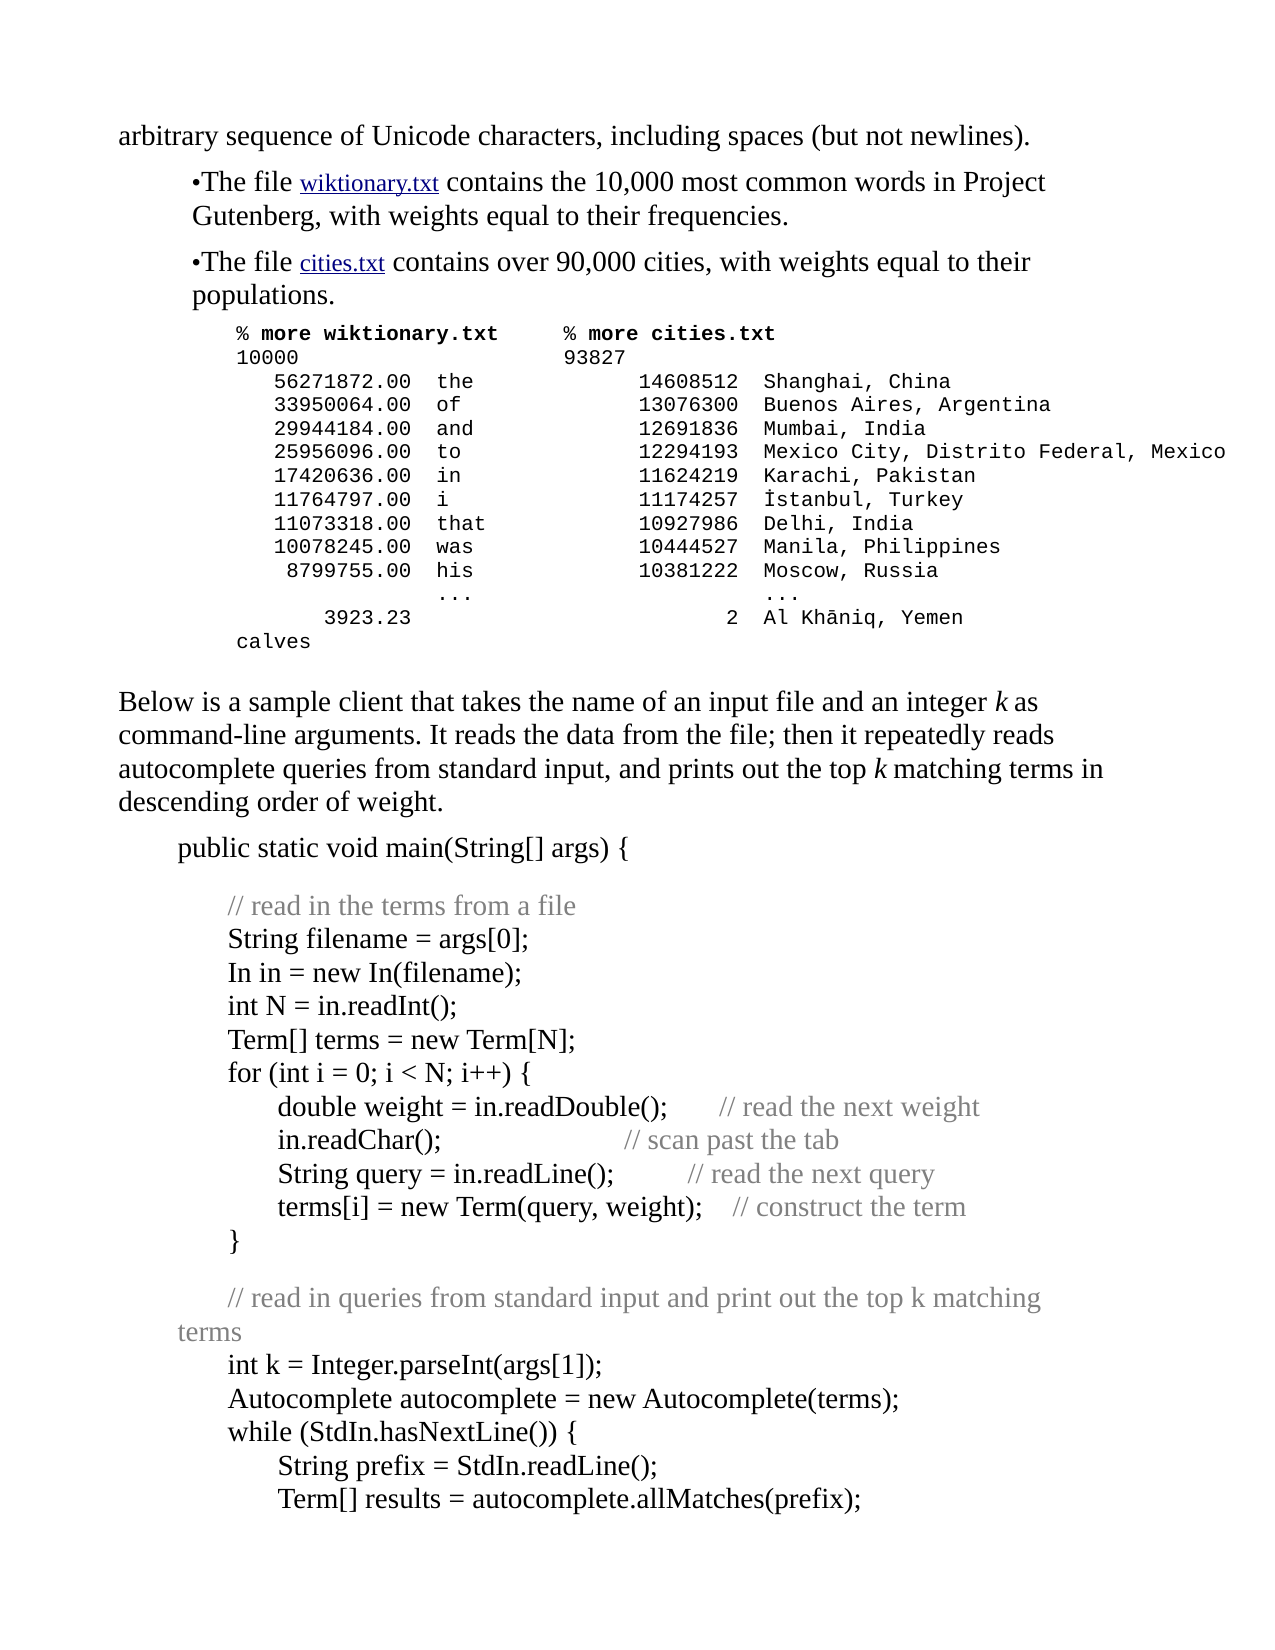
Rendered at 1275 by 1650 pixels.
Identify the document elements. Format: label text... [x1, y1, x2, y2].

text public static void main(String[] args) { [177, 831, 1098, 864]
text double weight = in.readDouble(); // read the next weight [177, 1089, 1098, 1122]
list The file wiktionary.txt contains the 10,000 most common words in Project Gutenberg, with weights equal to their frequencies. [118, 164, 1157, 231]
text Autocomplete autocomplete = new Autocomplete(terms); [177, 1381, 1098, 1414]
text Term[] terms = new Term[N]; [177, 1022, 1098, 1055]
text int N = in.readInt(); [177, 988, 1098, 1022]
text in.readChar(); // scan past the tab [177, 1122, 1098, 1156]
text for (int i = 0; i < N; i++) { [177, 1055, 1098, 1089]
text Below is a sample client that takes the name of an input file and an integer k as command-line arguments. It reads the data from the file; then it repeatedly reads autocomplete queries from standard input, and prints out the top k matching terms in descending order of weight. [118, 684, 1157, 818]
text Term[] results = autocomplete.allMatches(prefix); [177, 1482, 1098, 1515]
text String prefix = StdIn.readLine(); [177, 1448, 1098, 1482]
text int k = Integer.parseInt(args[1]); [177, 1347, 1098, 1381]
text In in = new In(filename); [177, 955, 1098, 988]
text } [177, 1223, 1098, 1257]
text terms[i] = new Term(query, weight); // construct the term [177, 1189, 1098, 1223]
text String query = in.readLine(); // read the next query [177, 1156, 1098, 1189]
text String filename = args[0]; [177, 921, 1098, 955]
text // read in the terms from a file [177, 888, 1098, 921]
table_header % more cities.txt 93827 14608512 Shanghai, China 13076300 Buenos Aires, Argentina 12691836 Mumbai, India 12294193 Mexico City, Distrito Federal, Mexico 11624219 Karachi, Pakistan 11174257 İstanbul, Turkey 10927986 Delhi, India 10444527 Manila, Philippines 10381222 Moscow, Russia ... 2 Al Khāniq, Yemen [563, 323, 1228, 684]
list The file cities.txt contains over 90,000 cities, with weights equal to their populations. [118, 244, 1157, 311]
text // read in queries from standard input and print out the top k matching terms [177, 1280, 1098, 1347]
text while (StdIn.hasNextLine()) { [177, 1414, 1098, 1448]
table_header % more wiktionary.txt 10000 56271872.00 the 33950064.00 of 29944184.00 and 25956096.00 to 17420636.00 in 11764797.00 i 11073318.00 that 10078245.00 was 8799755.00 his ... 3923.23 calves [177, 323, 563, 684]
text arbitrary sequence of Unicode characters, including spaces (but not newlines). [118, 118, 1157, 152]
